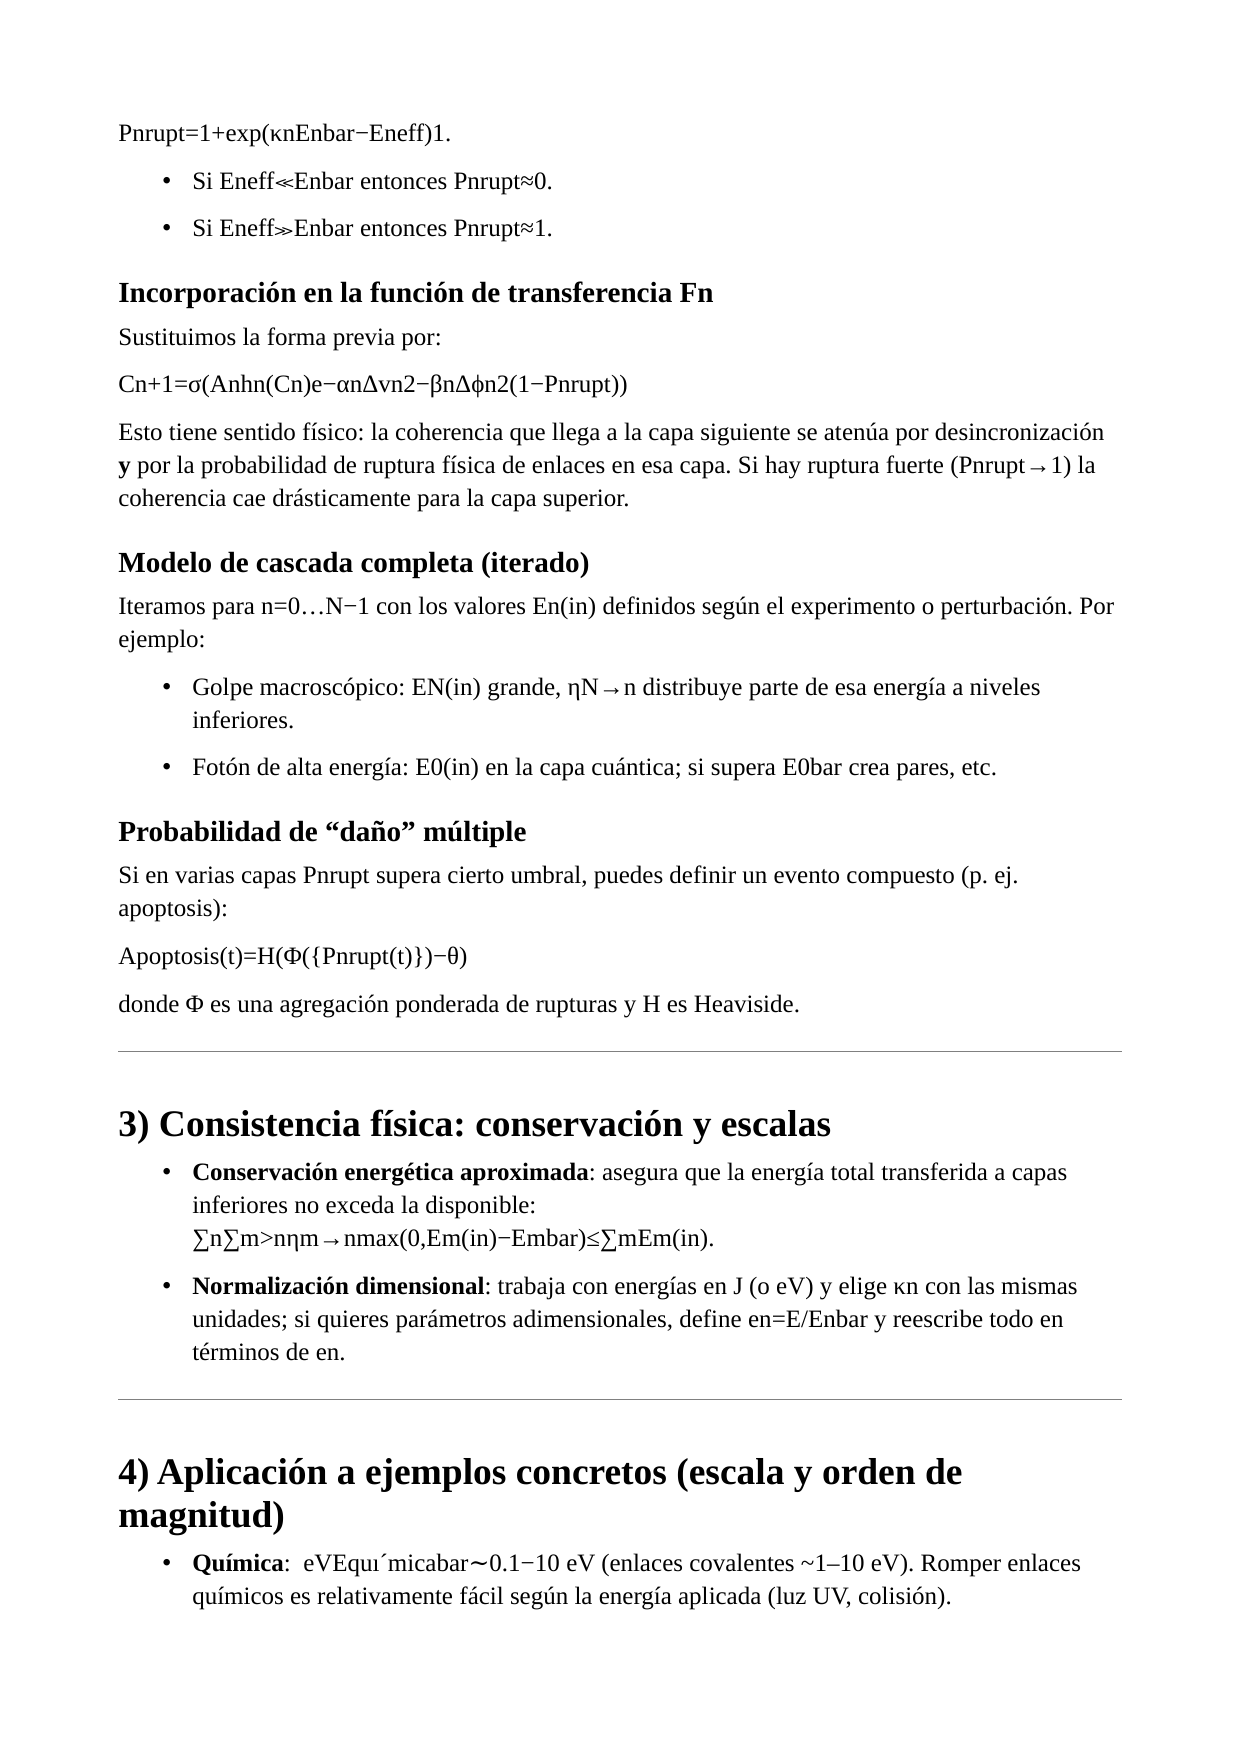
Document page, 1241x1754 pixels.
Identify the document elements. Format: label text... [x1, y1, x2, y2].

list Química: eVEquıˊmicabar​∼0.1−10 eV (enlaces covalentes ~1–10 eV). Romper enlaces químicos es relativamente fácil según la energía aplicada (luz UV, colisión). [162, 1548, 1122, 1610]
text Pnrupt​=1+exp(κn​Enbar​−Eneff​​)1​. [118, 118, 1122, 147]
subtitle Probabilidad de “daño” múltiple [118, 814, 1122, 848]
subtitle 4) Aplicación a ejemplos concretos (escala y orden de magnitud) [118, 1449, 1122, 1536]
list Golpe macroscópico: EN(in)​ grande, ηN→n​ distribuye parte de esa energía a niveles inferiores. [162, 672, 1122, 733]
list Si Eneff​≪Enbar​ entonces Pnrupt​≈0. [162, 166, 1122, 194]
list Normalización dimensional: trabaja con energías en J (o eV) y elige κn​ con las mismas unidades; si quieres parámetros adimensionales, define en​=E/Enbar​ y reescribe todo en términos de en​. [162, 1271, 1122, 1366]
text Sustituimos la forma previa por: [118, 322, 1122, 350]
subtitle 3) Consistencia física: conservación y escalas [118, 1101, 1122, 1144]
list Si Eneff​≫Enbar​ entonces Pnrupt​≈1. [162, 213, 1122, 242]
text Si en varias capas Pnrupt​ supera cierto umbral, puedes definir un evento compuesto (p. ej. apoptosis): [118, 861, 1122, 922]
subtitle Incorporación en la función de transferencia Fn​ [118, 276, 1122, 309]
text donde Φ es una agregación ponderada de rupturas y H es Heaviside. [118, 989, 1122, 1017]
list Conservación energética aproximada: asegura que la energía total transferida a capas inferiores no exceda la disponible: ∑n​∑m>n​ηm→n​max(0,Em(in)​−Embar​)≤∑m​Em(in)​. [162, 1157, 1122, 1252]
text Apoptosis(t)=H(Φ({Pnrupt​(t)})−θ) [118, 941, 1122, 970]
text Iteramos para n=0…N−1 con los valores En(in)​ definidos según el experimento o perturbación. Por ejemplo: [118, 591, 1122, 653]
list Fotón de alta energía: E0(in)​ en la capa cuántica; si supera E0bar​ crea pares, etc. [162, 752, 1122, 781]
text Cn+1​=σ(An​hn​(Cn​)e−αn​Δvn2​−βn​Δϕn2​(1−Pnrupt​))​ [118, 369, 1122, 398]
text Esto tiene sentido físico: la coherencia que llega a la capa siguiente se atenúa por desincronización y por la probabilidad de ruptura física de enlaces en esa capa. Si hay ruptura fuerte (Pnrupt​→1) la coherencia cae drásticamente para la capa superior. [118, 417, 1122, 512]
subtitle Modelo de cascada completa (iterado) [118, 545, 1122, 578]
